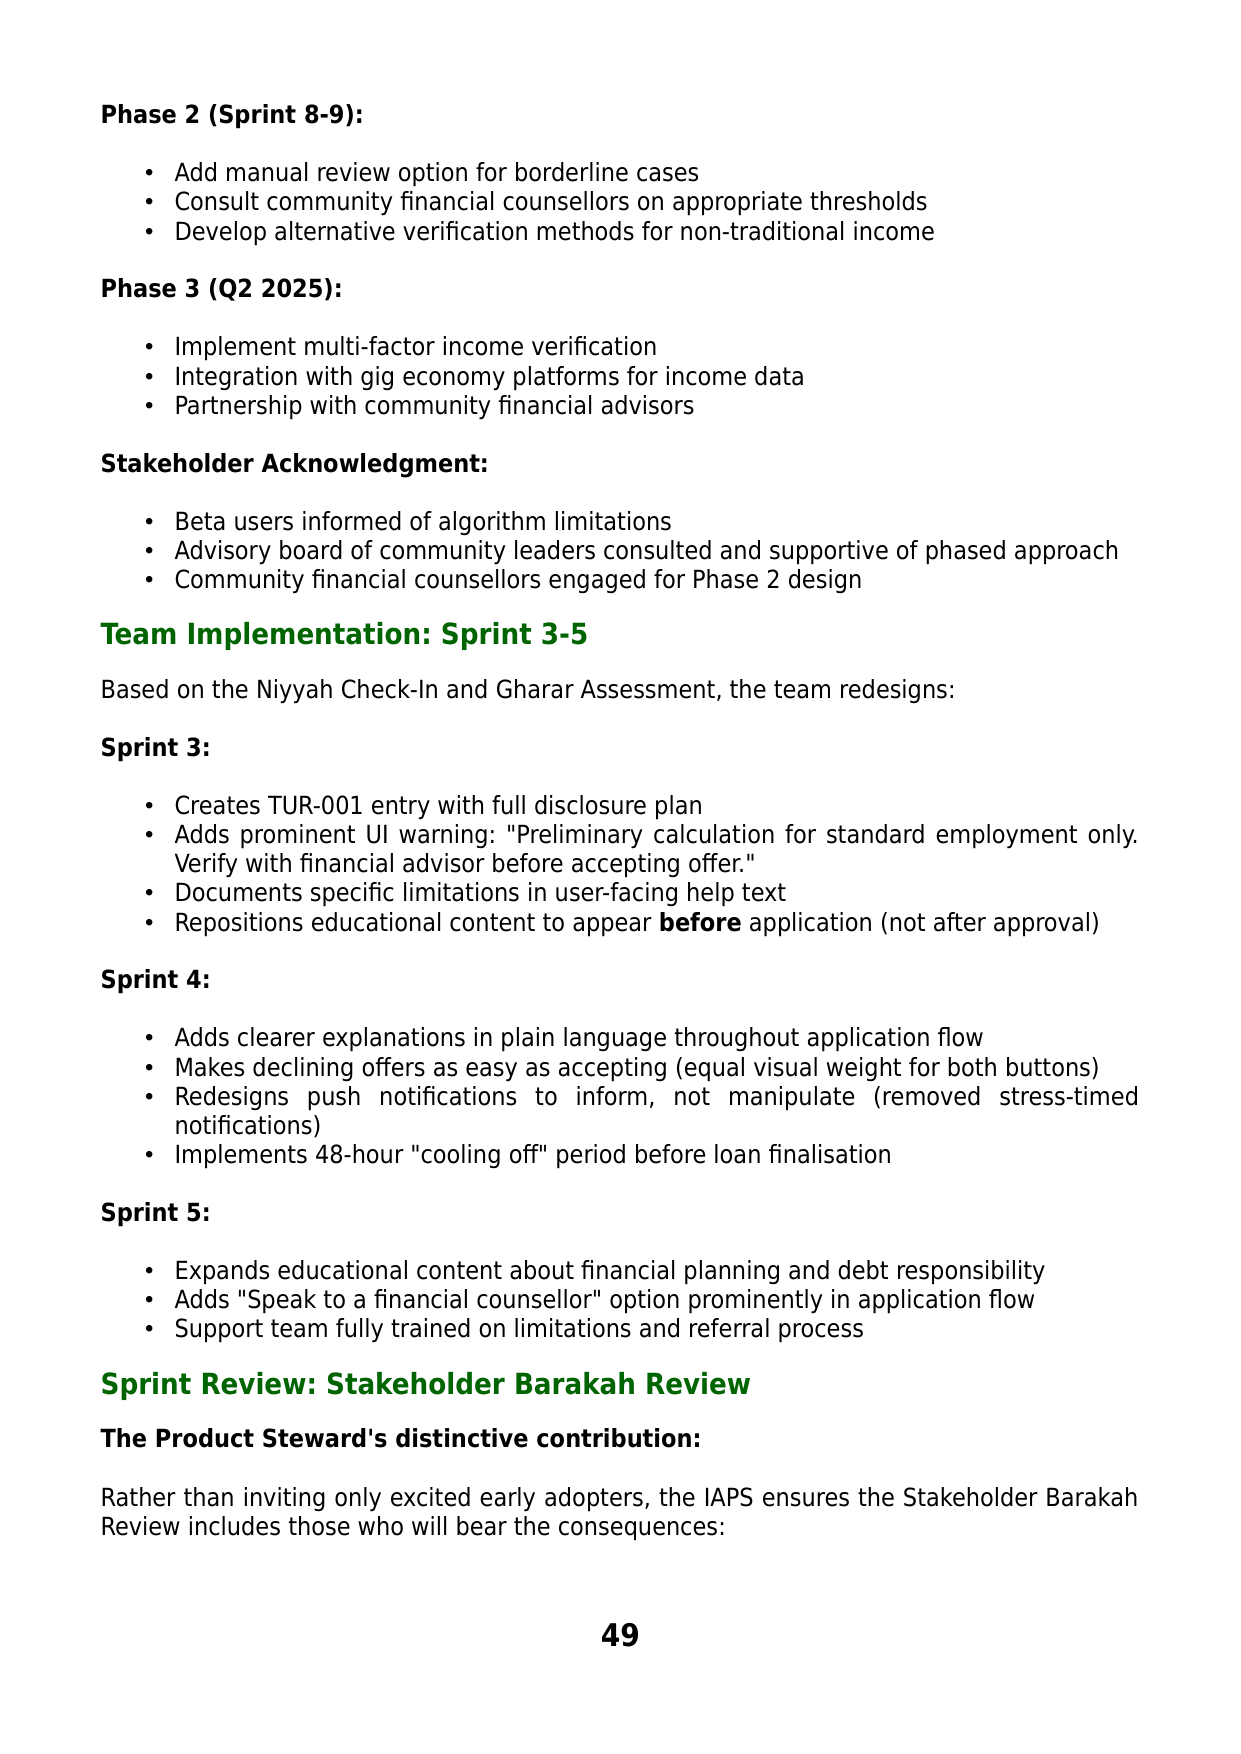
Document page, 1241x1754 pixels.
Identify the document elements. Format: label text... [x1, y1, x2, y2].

list Develop alternative verification methods for non-traditional income [145, 217, 1140, 246]
list Redesigns push notifications to inform, not manipulate (removed stress-timed notifications) [145, 1082, 1140, 1140]
subtitle Team Implementation: Sprint 3-5 [100, 618, 1140, 652]
list Beta users informed of algorithm limitations [145, 507, 1140, 536]
text Sprint 4: [100, 966, 1140, 995]
list Adds prominent UI warning: "Preliminary calculation for standard employment only. Verify with financial advisor before accepting offer." [145, 820, 1140, 878]
text Phase 3 (Q2 2025): [100, 274, 1140, 304]
list Add manual review option for borderline cases [145, 158, 1140, 187]
text Phase 2 (Sprint 8-9): [100, 100, 1140, 129]
list Community financial counsellors engaged for Phase 2 design [145, 565, 1140, 594]
text Stakeholder Acknowledgment: [100, 449, 1140, 478]
list Creates TUR-001 entry with full disclosure plan [145, 791, 1140, 820]
list Repositions educational content to appear before application (not after approval) [145, 908, 1140, 937]
list Implement multi-factor income verification [145, 332, 1140, 362]
list Adds "Speak to a financial counsellor" option prominently in application flow [145, 1285, 1140, 1314]
text The Product Steward's distinctive contribution: [100, 1424, 1140, 1454]
list Documents specific limitations in user-facing help text [145, 878, 1140, 908]
subtitle Sprint Review: Stakeholder Barakah Review [100, 1367, 1140, 1401]
list Implements 48-hour "cooling off" period before loan finalisation [145, 1140, 1140, 1169]
list Support team fully trained on limitations and referral process [145, 1314, 1140, 1343]
list Partnership with community financial advisors [145, 391, 1140, 420]
list Integration with gig economy platforms for income data [145, 362, 1140, 391]
list Makes declining offers as easy as accepting (equal visual weight for both buttons) [145, 1053, 1140, 1082]
text Rather than inviting only excited early adopters, the IAPS ensures the Stakeholder Barakah Review includes those who will bear the consequences: [100, 1483, 1140, 1541]
text Sprint 5: [100, 1198, 1140, 1227]
text Based on the Niyyah Check-In and Gharar Assessment, the team redesigns: [100, 675, 1140, 704]
list Consult community financial counsellors on appropriate thresholds [145, 187, 1140, 217]
list Advisory board of community leaders consulted and supportive of phased approach [145, 536, 1140, 565]
list Adds clearer explanations in plain language throughout application flow [145, 1023, 1140, 1053]
list Expands educational content about financial planning and debt responsibility [145, 1256, 1140, 1285]
text Sprint 3: [100, 733, 1140, 762]
